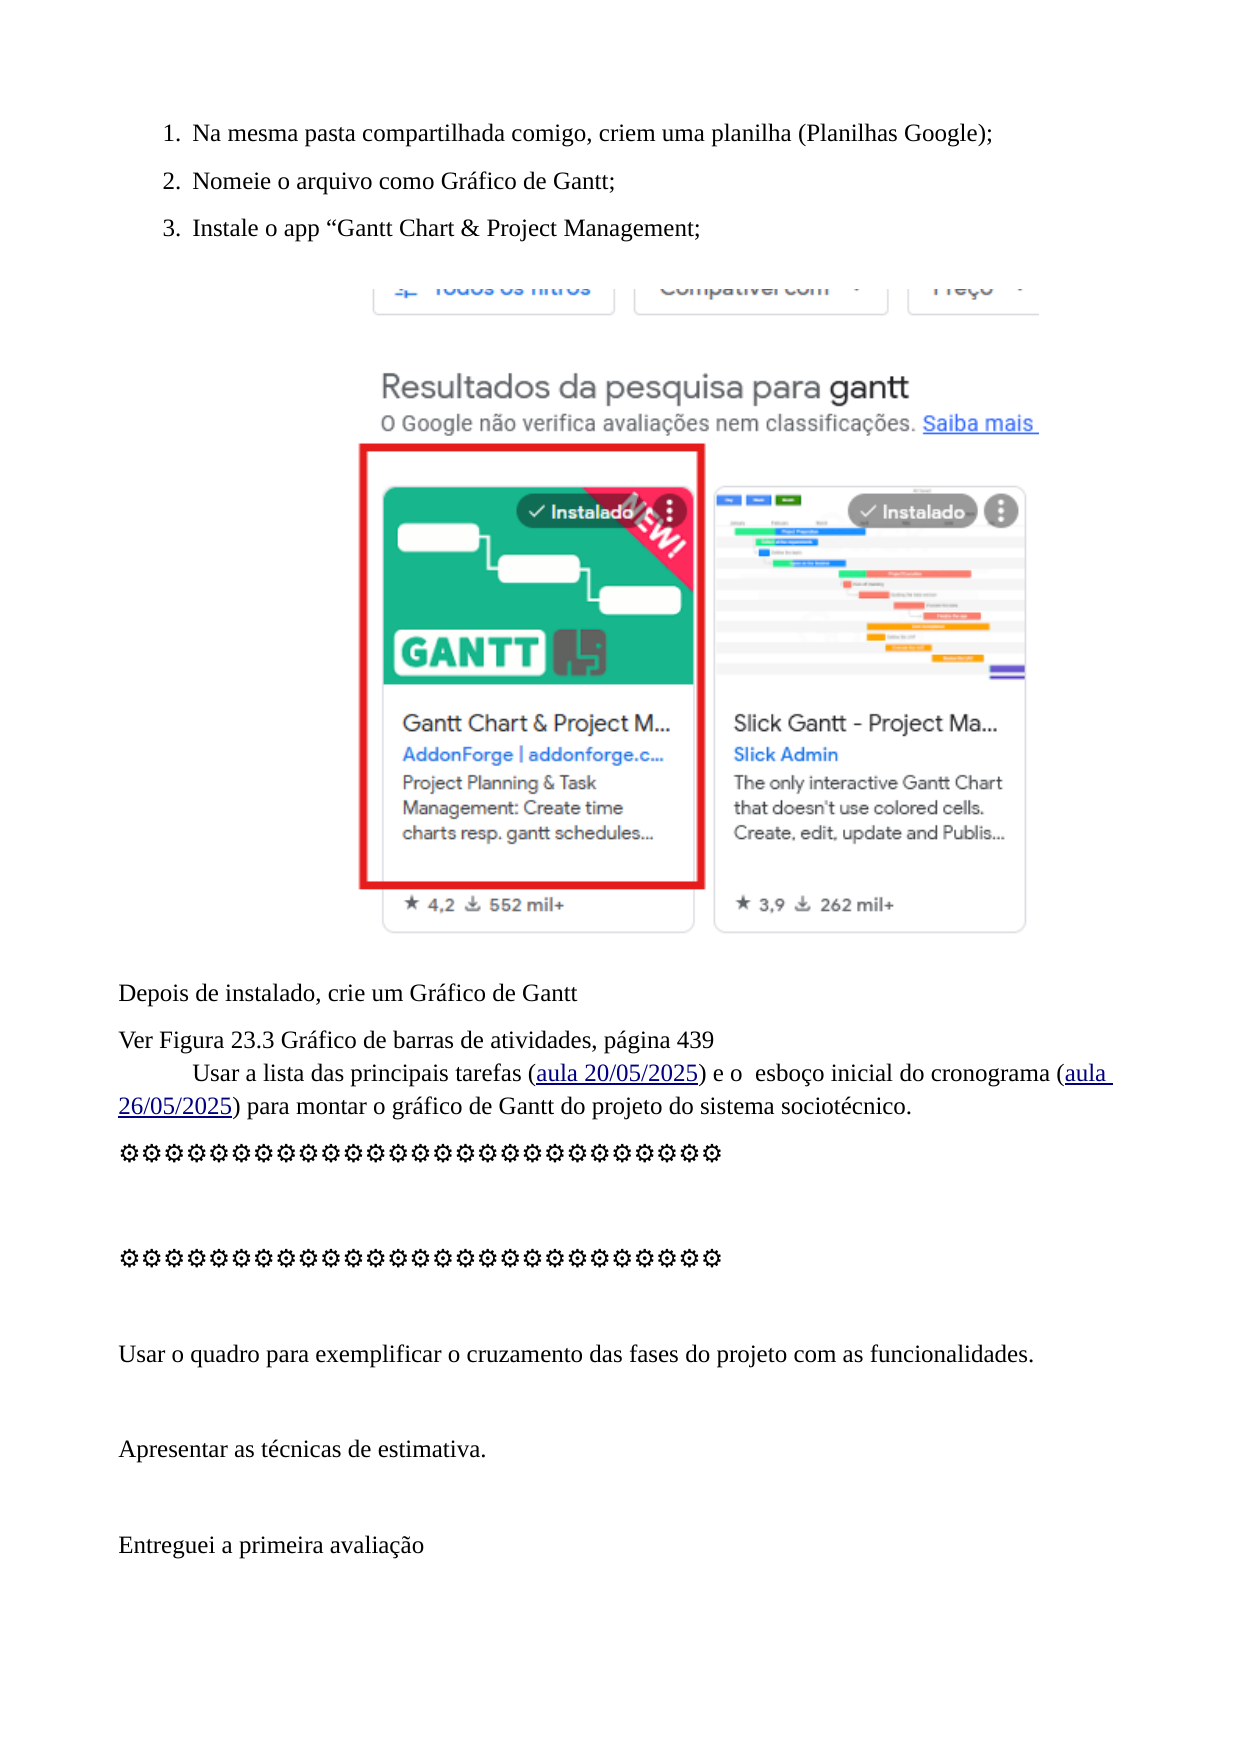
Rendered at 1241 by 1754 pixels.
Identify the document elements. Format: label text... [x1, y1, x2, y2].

text ⚙️⚙️⚙️⚙️⚙️⚙️⚙️⚙️⚙️⚙️⚙️⚙️⚙️⚙️⚙️⚙️⚙️⚙️⚙️⚙️⚙️⚙️⚙️⚙️⚙️⚙️⚙️ [118, 1244, 1122, 1273]
list Nomeie o arquivo como Gráfico de Gantt; [162, 166, 1122, 194]
text ⚙️⚙️⚙️⚙️⚙️⚙️⚙️⚙️⚙️⚙️⚙️⚙️⚙️⚙️⚙️⚙️⚙️⚙️⚙️⚙️⚙️⚙️⚙️⚙️⚙️⚙️⚙️ [118, 1139, 1122, 1168]
list Instale o app “Gantt Chart & Project Management; [162, 213, 1122, 242]
text Depois de instalado, crie um Gráfico de Gantt [118, 978, 1122, 1007]
text Usar o quadro para exemplificar o cruzamento das fases do projeto com as funcionalidades. [118, 1339, 1122, 1368]
text Apresentar as técnicas de estimativa. [118, 1434, 1122, 1463]
text Entreguei a primeira avaliação [118, 1530, 1122, 1558]
text Ver Figura 23.3 Gráfico de barras de atividades, página 439 Usar a lista das principais tarefas (aula 20/05/2025) e o esboço inicial do cronograma (aula 26/05/2025) para montar o gráfico de Gantt do projeto do sistema sociotécnico. [118, 1025, 1122, 1120]
list Na mesma pasta compartilhada comigo, criem uma planilha (Planilhas Google); [162, 118, 1122, 147]
picture [201, 289, 1039, 949]
